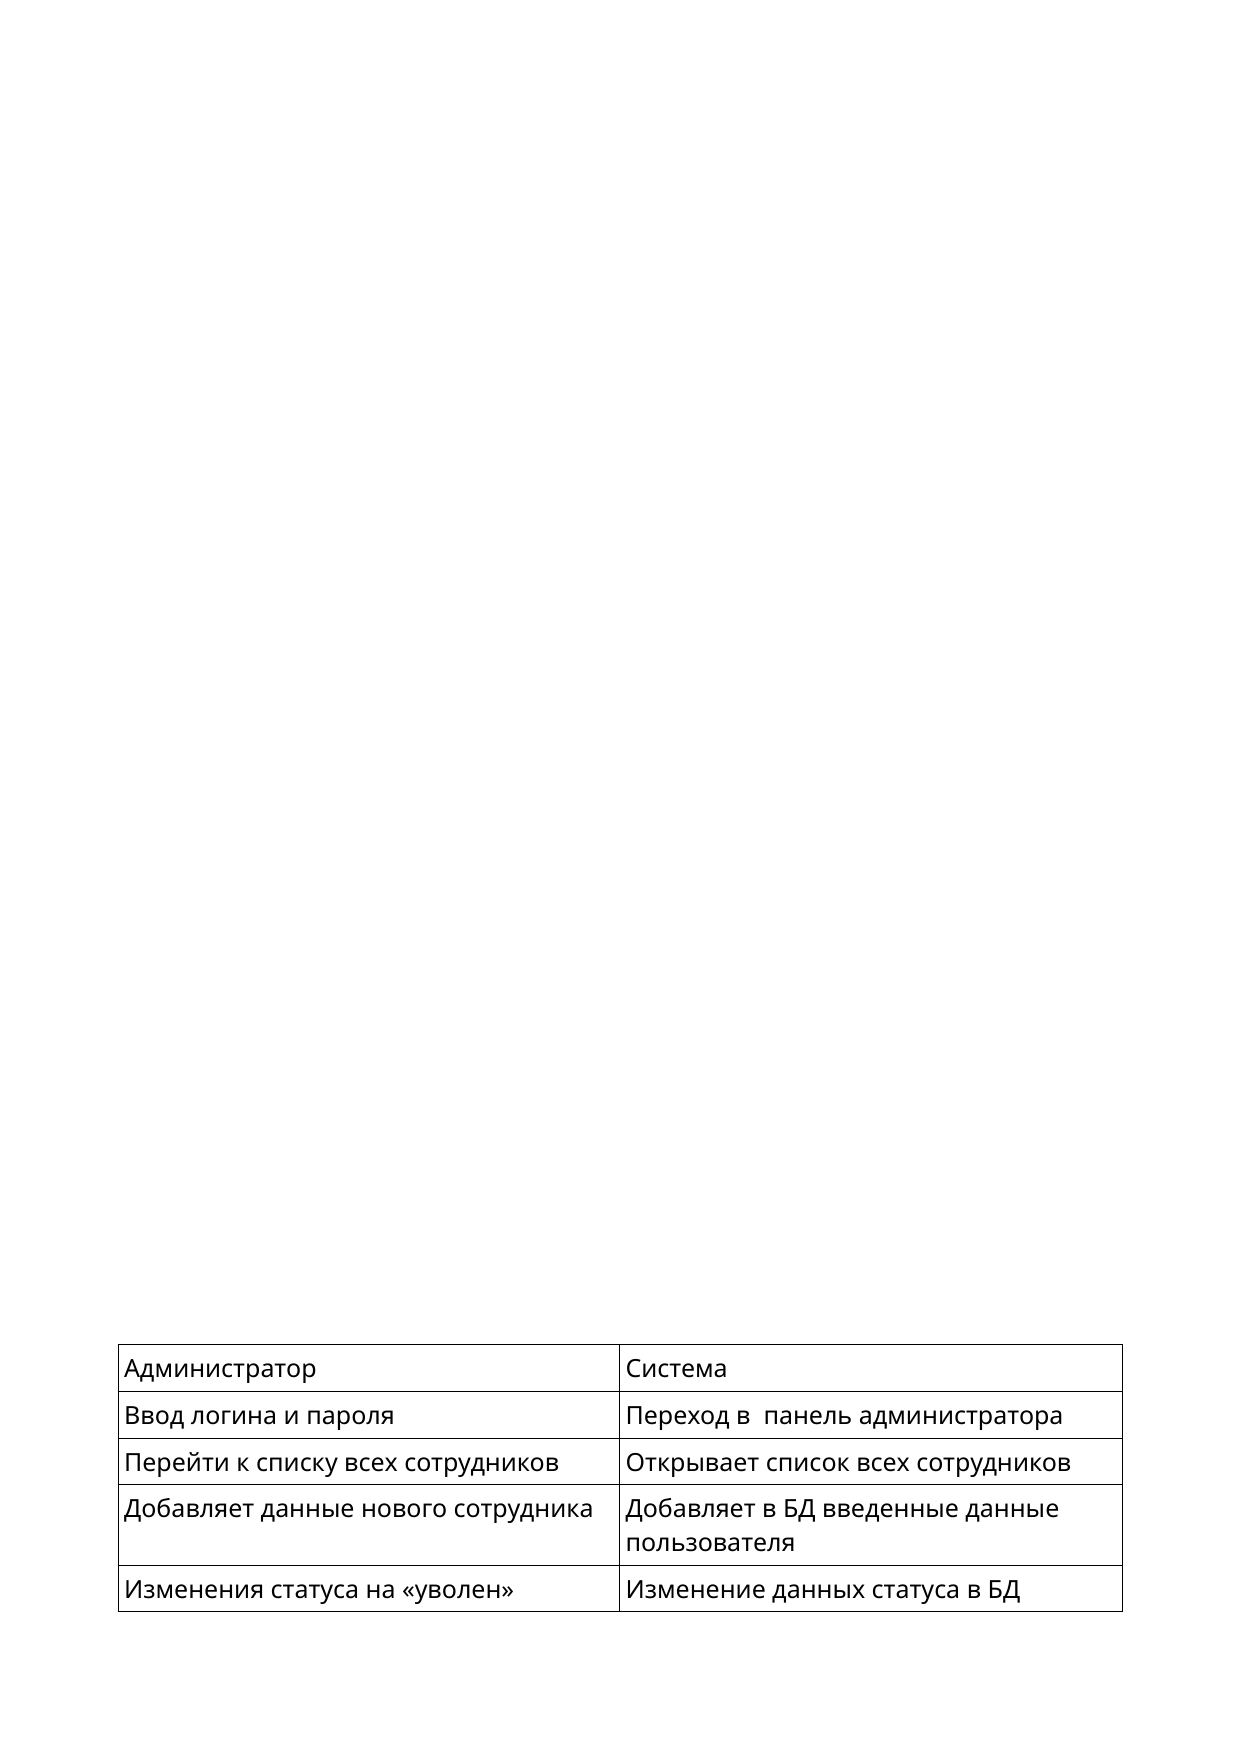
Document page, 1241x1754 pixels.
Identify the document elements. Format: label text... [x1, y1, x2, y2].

table_cell Ввод логина и пароля [119, 1392, 619, 1437]
table_cell Добавляет в БД введенные данные пользователя [620, 1485, 1122, 1565]
table_header Администратор [119, 1345, 619, 1391]
table_cell Изменения статуса на «уволен» [119, 1566, 619, 1611]
table_header Система [620, 1345, 1122, 1391]
table_cell Перейти к списку всех сотрудников [119, 1439, 619, 1484]
table_cell Переход в панель администратора [620, 1392, 1122, 1437]
table_cell Добавляет данные нового сотрудника [119, 1485, 619, 1565]
table_cell Изменение данных статуса в БД [620, 1566, 1122, 1611]
table_cell Открывает список всех сотрудников [620, 1439, 1122, 1484]
